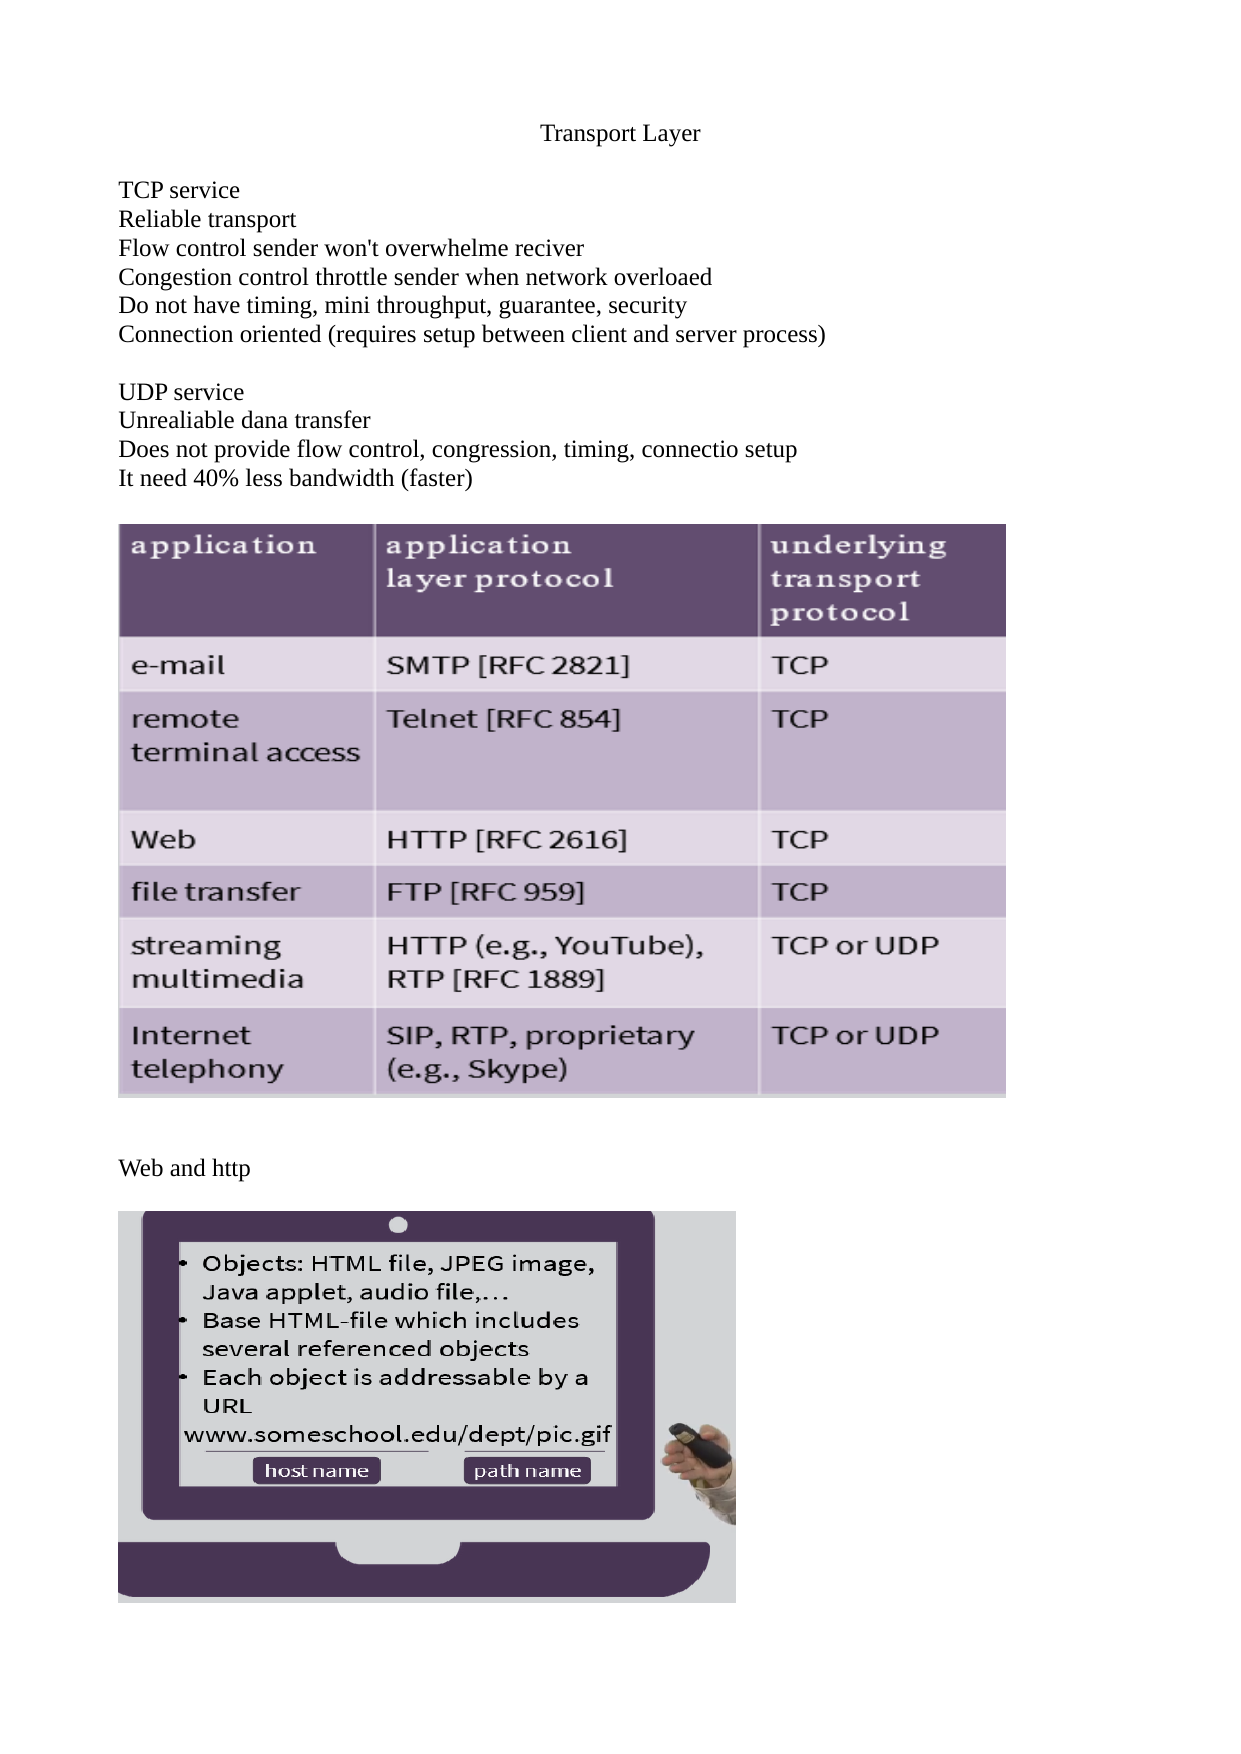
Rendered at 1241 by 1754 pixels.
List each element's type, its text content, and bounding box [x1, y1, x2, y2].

text Unrealiable dana transfer [118, 406, 1122, 434]
text UDP service [118, 377, 1122, 406]
text Do not have timing, mini throughput, guarantee, security [118, 291, 1122, 319]
picture [118, 524, 1006, 1098]
text TCP service [118, 176, 1122, 204]
picture [118, 1211, 736, 1603]
text Transport Layer [118, 118, 1122, 147]
text Connection oriented (requires setup between client and server process) [118, 319, 1122, 348]
text It need 40% less bandwidth (faster) [118, 463, 1122, 492]
text Congestion control throttle sender when network overloaed [118, 262, 1122, 291]
text Does not provide flow control, congression, timing, connectio setup [118, 434, 1122, 463]
text Flow control sender won't overwhelme reciver [118, 233, 1122, 262]
text Reliable transport [118, 204, 1122, 233]
text Web and http [118, 1153, 1122, 1182]
